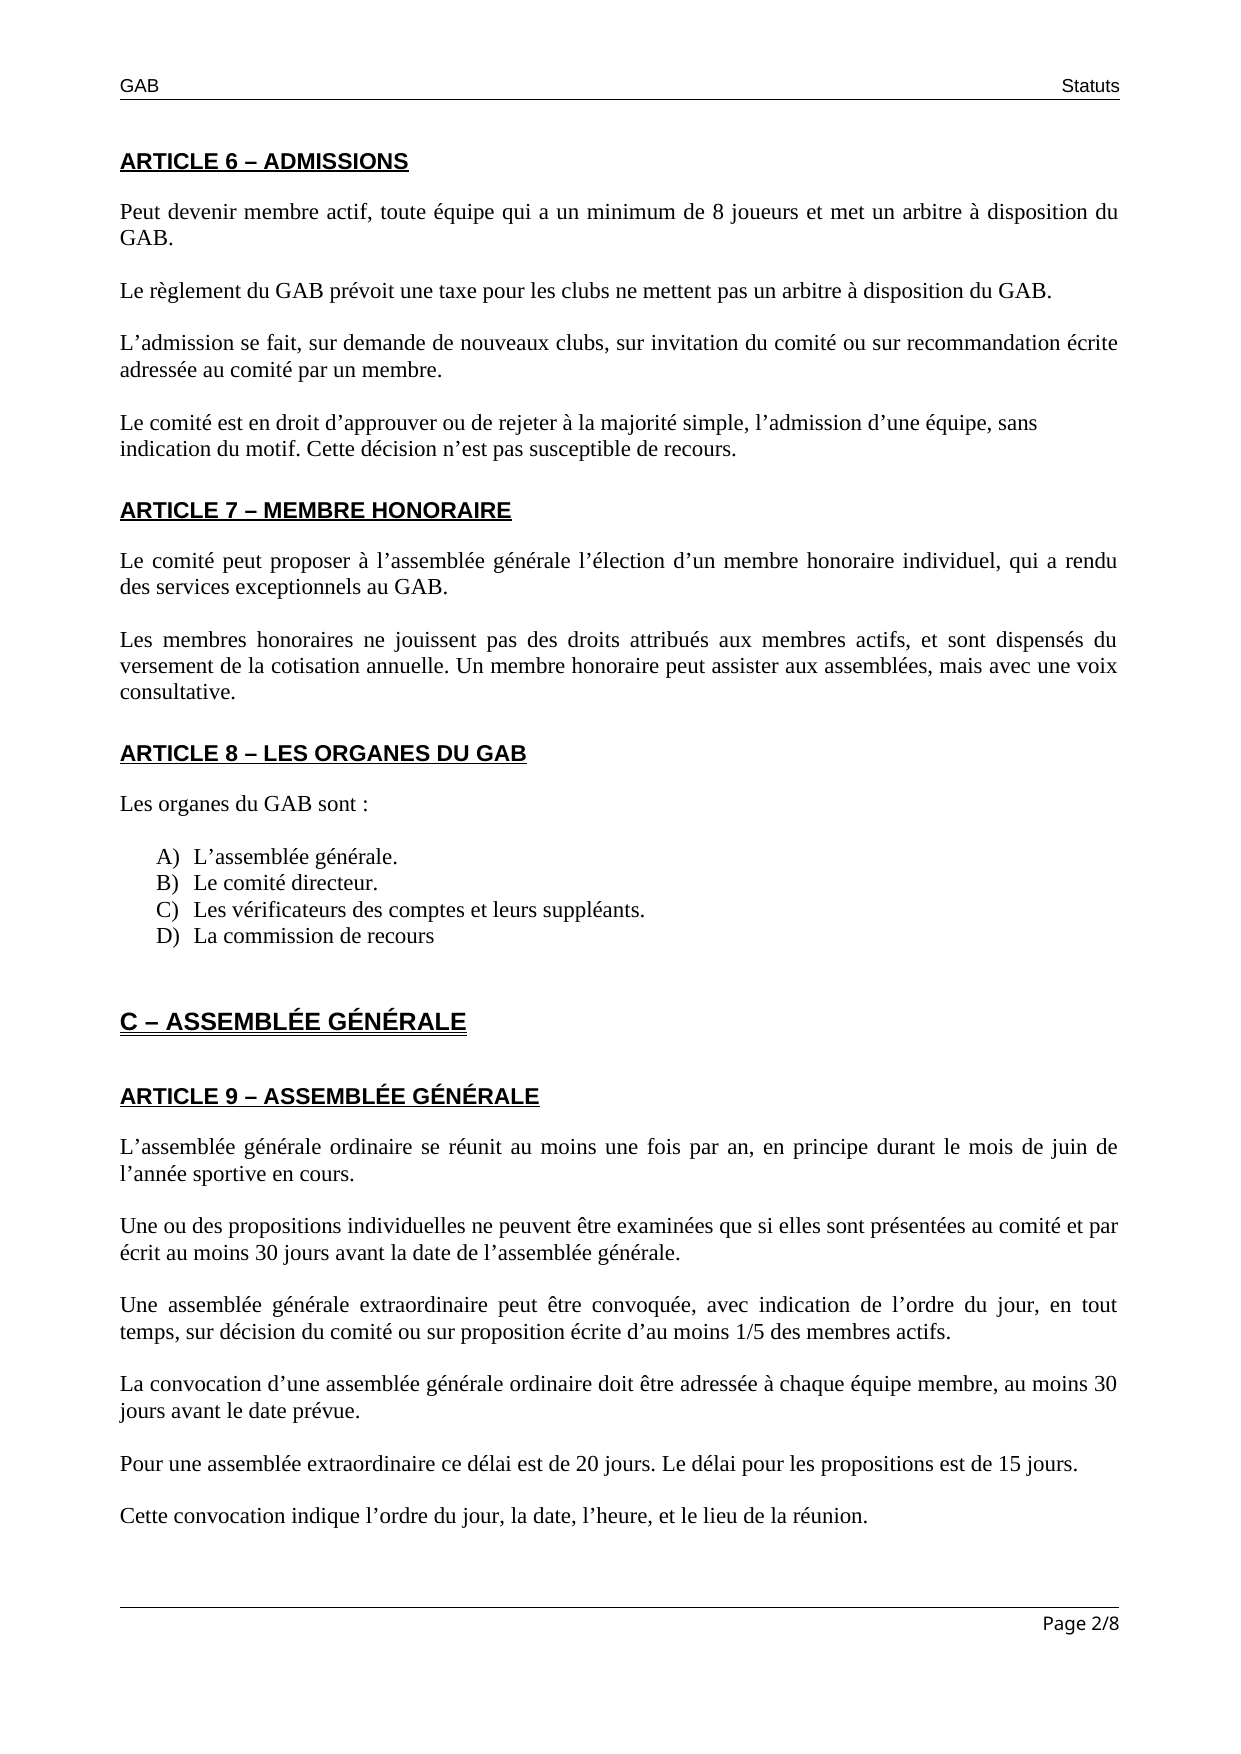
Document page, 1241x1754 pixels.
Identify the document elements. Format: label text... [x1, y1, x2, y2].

text Le comité est en droit d’approuver ou de rejeter à la majorité simple, l’admission d’une équipe, sans indication du motif. Cette décision n’est pas susceptible de recours. [119, 408, 1119, 461]
list La commission de recours [156, 922, 1119, 948]
text L’assemblée générale ordinaire se réunit au moins une fois par an, en principe durant le mois de juin de l’année sportive en cours. [119, 1133, 1119, 1186]
text Une ou des propositions individuelles ne peuvent être examinées que si elles sont présentées au comité et par écrit au moins 30 jours avant la date de l’assemblée générale. [119, 1212, 1119, 1265]
text Peut devenir membre actif, toute équipe qui a un minimum de 8 joueurs et met un arbitre à disposition du GAB. [119, 198, 1119, 250]
list L’assemblée générale. [156, 843, 1119, 869]
text Le règlement du GAB prévoit une taxe pour les clubs ne mettent pas un arbitre à disposition du GAB. [119, 277, 1119, 303]
subtitle ARTICLE 7 – MEMBRE HONORAIRE [119, 497, 1119, 523]
text Les organes du GAB sont : [119, 790, 1119, 817]
subtitle ARTICLE 8 – LES ORGANES DU GAB [119, 740, 1119, 767]
subtitle C – ASSEMBLÉE GÉNÉRALE [119, 1007, 1119, 1036]
text La convocation d’une assemblée générale ordinaire doit être adressée à chaque équipe membre, au moins 30 jours avant le date prévue. [119, 1371, 1119, 1423]
list Le comité directeur. [156, 869, 1119, 896]
text Le comité peut proposer à l’assemblée générale l’élection d’un membre honoraire individuel, qui a rendu des services exceptionnels au GAB. [119, 547, 1119, 599]
text Cette convocation indique l’ordre du jour, la date, l’heure, et le lieu de la réunion. [119, 1502, 1119, 1529]
subtitle ARTICLE 9 – ASSEMBLÉE GÉNÉRALE [119, 1083, 1119, 1110]
subtitle ARTICLE 6 – ADMISSIONS [119, 148, 1119, 174]
text Les membres honoraires ne jouissent pas des droits attribués aux membres actifs, et sont dispensés du versement de la cotisation annuelle. Un membre honoraire peut assister aux assemblées, mais avec une voix consultative. [119, 626, 1119, 705]
text L’admission se fait, sur demande de nouveaux clubs, sur invitation du comité ou sur recommandation écrite adressée au comité par un membre. [119, 329, 1119, 382]
list Les vérificateurs des comptes et leurs suppléants. [156, 896, 1119, 922]
text Une assemblée générale extraordinaire peut être convoquée, avec indication de l’ordre du jour, en tout temps, sur décision du comité ou sur proposition écrite d’au moins 1/5 des membres actifs. [119, 1291, 1119, 1344]
text Pour une assemblée extraordinaire ce délai est de 20 jours. Le délai pour les propositions est de 15 jours. [119, 1449, 1119, 1476]
